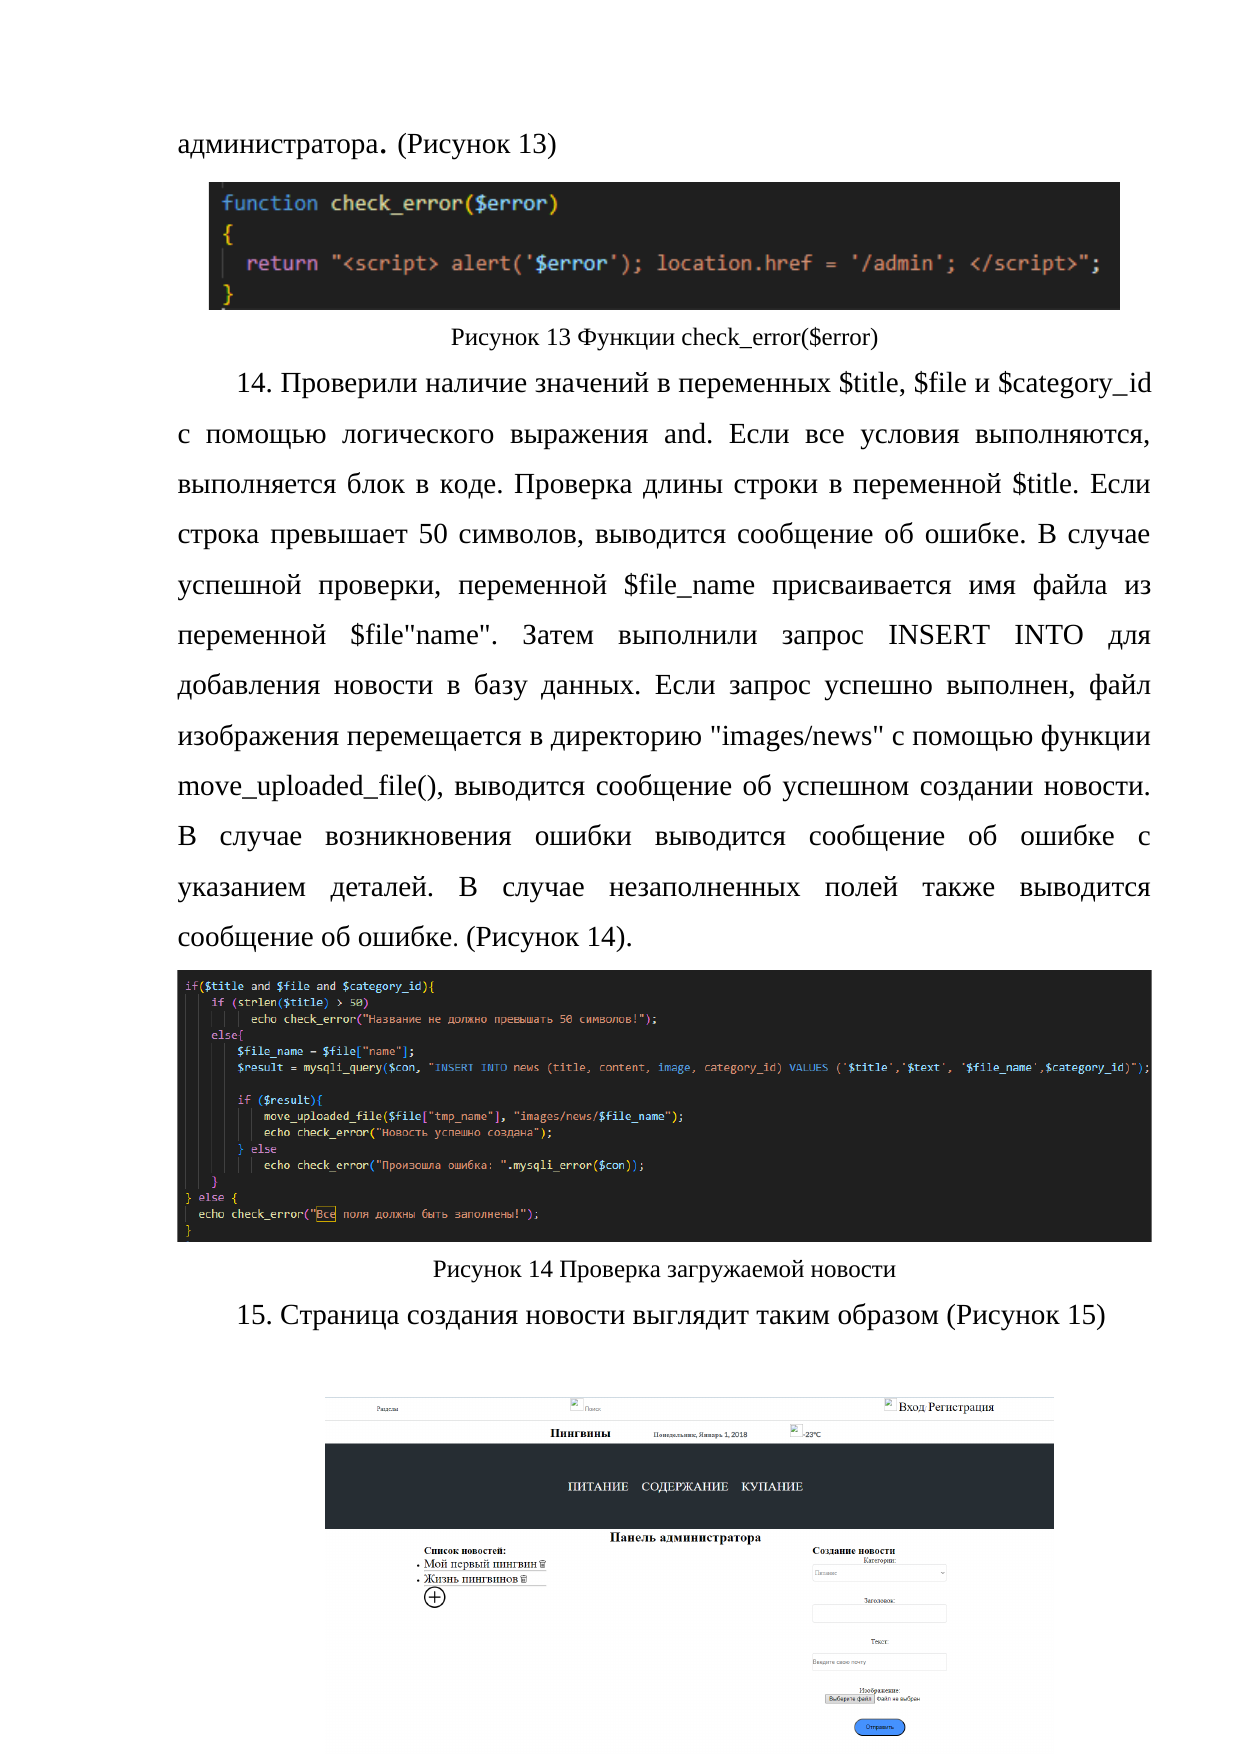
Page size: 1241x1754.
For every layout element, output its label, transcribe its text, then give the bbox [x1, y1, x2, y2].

text Рисунок 14 Проверка загружаемой новости [177, 1254, 1152, 1283]
text 14. Проверили наличие значений в переменных $title, $file и $category_id с помощью логического выражения and. Если все условия выполняются, выполняется блок в коде. Проверка длины строки в переменной $title. Если строка превышает 50 символов, выводится сообщение об ошибке. В случае успешной проверки, переменной $file_name присваивается имя файла из переменной $file"name". Затем выполнили запрос INSERT INTO для добавления новости в базу данных. Если запрос успешно выполнен, файл изображения перемещается в директорию "images/news" с помощью функции move_uploaded_file(), выводится сообщение об успешном создании новости. В случае возникновения ошибки выводится сообщение об ошибке с указанием деталей. В случае незаполненных полей также выводится сообщение об ошибке. (Рисунок 14). [177, 366, 1152, 953]
text 15. Страница создания новости выглядит таким образом (Рисунок 15) [177, 1297, 1152, 1331]
text администратора. (Рисунок 13) [177, 118, 1152, 161]
picture [177, 970, 1152, 1242]
text Рисунок 13 Функции check_error($error) [177, 322, 1152, 351]
picture [208, 182, 1120, 310]
picture [325, 1397, 1054, 1754]
